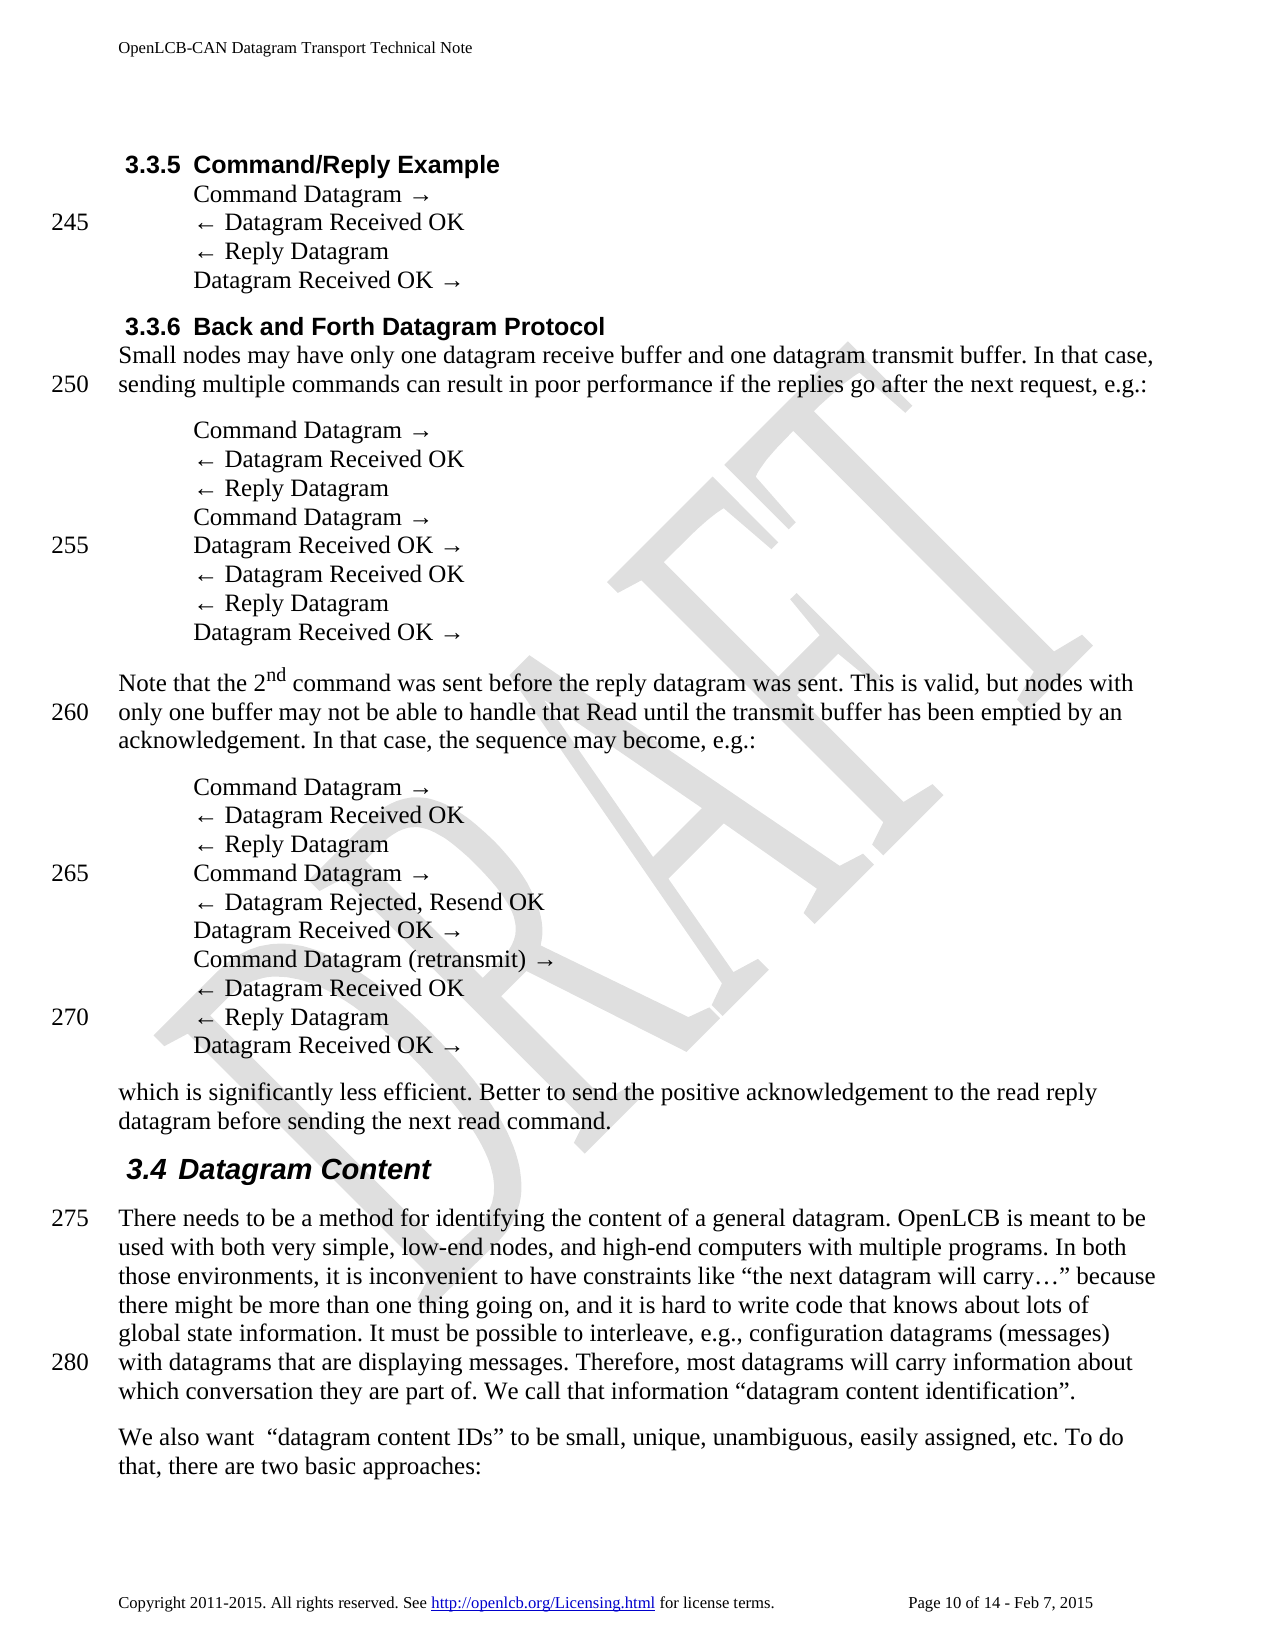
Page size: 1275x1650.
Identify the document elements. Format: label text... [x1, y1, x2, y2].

text ← Datagram Rejected, Resend OK [393, 887, 513, 916]
text ← Datagram Received OK [118, 207, 1157, 236]
text Datagram Received OK → [541, 916, 694, 944]
text [877, 473, 1157, 502]
text [1021, 617, 1157, 645]
text ← Datagram Received OK [441, 801, 614, 829]
text Command Datagram → [511, 858, 654, 887]
text Note that the 2nd command was sent before the reply datagram was sent. This is valid, but nodes with only one buffer may not be able to handle that Read until the transmit buffer has been emptied by an acknowledgement. In that case, the sequence may become, e.g.: [798, 663, 1157, 754]
text which is significantly less efficient. Better to send the positive acknowledgement to the read reply datagram before sending the next read command. [473, 1077, 582, 1134]
text ← Reply Datagram [118, 829, 358, 858]
text Command Datagram → [118, 415, 773, 444]
text ← Datagram Rejected, Resend OK [530, 887, 674, 916]
text Note that the 2nd command was sent before the reply datagram was sent. This is valid, but nodes with only one buffer may not be able to handle that Read until the transmit buffer has been emptied by an acknowledgement. In that case, the sequence may become, e.g.: [118, 663, 563, 754]
text ← Datagram Rejected, Resend OK [675, 887, 816, 916]
text ← Datagram Received OK [600, 973, 721, 1002]
text ← Datagram Received OK [118, 559, 629, 588]
text ← Reply Datagram [691, 829, 771, 858]
text ← Reply Datagram [508, 1002, 643, 1031]
text ← Datagram Received OK [746, 801, 882, 829]
text ← Datagram Received OK [738, 973, 1157, 1002]
subtitle Datagram Content [516, 1152, 1157, 1186]
text Note that the 2nd command was sent before the reply datagram was sent. This is valid, but nodes with only one buffer may not be able to handle that Read until the transmit buffer has been emptied by an acknowledgement. In that case, the sequence may become, e.g.: [543, 663, 814, 754]
text which is significantly less efficient. Better to send the positive acknowledgement to the read reply datagram before sending the next read command. [118, 1077, 287, 1134]
text Datagram Received OK → [422, 916, 515, 944]
text We also want “datagram content IDs” to be small, unique, unambiguous, easily assigned, etc. To do that, there are two basic approaches: [118, 1422, 1157, 1480]
text ← Reply Datagram [118, 1002, 185, 1031]
text which is significantly less efficient. Better to send the positive acknowledgement to the read reply datagram before sending the next read command. [583, 1077, 1157, 1134]
text [819, 415, 1157, 444]
text ← Reply Datagram [118, 588, 677, 617]
text ← Reply Datagram [787, 829, 1157, 858]
text ← Datagram Rejected, Resend OK [118, 887, 379, 916]
text ← Datagram Received OK [225, 977, 345, 1002]
text [668, 530, 920, 559]
text Command Datagram (retransmit) → [450, 944, 511, 973]
text Command Datagram → [118, 858, 329, 887]
text ← Datagram Rejected, Resend OK [824, 887, 1157, 916]
text ← Datagram Received OK [118, 801, 394, 829]
subtitle Datagram Content [118, 1152, 339, 1186]
text Small nodes may have only one datagram receive buffer and one datagram transmit buffer. In that case, sending multiple commands can result in poor performance if the replies go after the next request, e.g.: [118, 340, 1157, 398]
text which is significantly less efficient. Better to send the positive acknowledgement to the read reply datagram before sending the next read command. [273, 1077, 474, 1134]
text ← Reply Datagram [118, 473, 760, 502]
text Datagram Received OK → [696, 916, 1157, 944]
text ← Reply Datagram [118, 236, 1157, 265]
text [875, 772, 1157, 801]
text Command Datagram → [366, 858, 495, 887]
text Command Datagram → [118, 772, 595, 801]
text Command Datagram (retransmit) → [715, 944, 1157, 973]
text Command Datagram → [118, 502, 686, 530]
subtitle Back and Forth Datagram Protocol [118, 311, 1157, 340]
text [691, 588, 978, 617]
text Datagram Received OK → [118, 617, 705, 645]
text Command Datagram (retransmit) → [118, 944, 266, 973]
text Command Datagram → [853, 858, 1157, 887]
text [848, 444, 1157, 473]
text ← Reply Datagram [369, 829, 467, 858]
text ← Reply Datagram [483, 829, 634, 858]
text ← Datagram Received OK [502, 973, 585, 1002]
text Command Datagram (retransmit) → [297, 944, 436, 973]
text [665, 559, 949, 588]
text [906, 502, 1157, 530]
text Command Datagram (retransmit) → [541, 944, 714, 973]
text [698, 509, 747, 530]
text [934, 530, 1157, 559]
text ← Datagram Received OK [118, 444, 744, 473]
text Command Datagram → [118, 179, 1157, 207]
text [779, 502, 891, 530]
text ← Datagram Received OK [118, 973, 214, 1002]
text [759, 444, 834, 473]
text Datagram Received OK → [118, 530, 658, 559]
text [595, 772, 690, 801]
text [720, 617, 818, 645]
text [703, 772, 861, 801]
text ← Reply Datagram [400, 1002, 494, 1031]
text [963, 559, 1157, 588]
text Datagram Received OK → [118, 1031, 212, 1059]
text ← Datagram Received OK [363, 973, 465, 1002]
text [757, 473, 863, 502]
text Datagram Received OK → [227, 1031, 412, 1059]
text Datagram Received OK → [118, 265, 1157, 294]
text [822, 617, 1006, 645]
text Datagram Received OK → [118, 916, 407, 944]
text Command Datagram → [670, 858, 813, 887]
text Datagram Received OK → [537, 1031, 1157, 1059]
subtitle Command/Reply Example [118, 150, 1157, 179]
subtitle Datagram Content [348, 1152, 494, 1186]
text Datagram Received OK → [431, 1031, 522, 1059]
text ← Reply Datagram [211, 1002, 383, 1031]
text ← Reply Datagram [660, 1002, 1157, 1031]
text [739, 502, 788, 530]
text ← Datagram Received OK [911, 801, 1157, 829]
text [992, 588, 1157, 617]
text ← Reply Datagram [635, 829, 680, 856]
text ← Datagram Received OK [615, 801, 701, 829]
text There needs to be a method for identifying the content of a general datagram. OpenLCB is meant to be used with both very simple, low-end nodes, and high-end computers with multiple programs. In both those environments, it is inconvenient to have constraints like “the next datagram will carry…” because there might be more than one thing going on, and it is hard to write code that knows about lots of global state information. It must be possible to interleave, e.g., configuration datagrams (messages) with datagrams that are displaying messages. Therefore, most datagrams will carry information about which conversation they are part of. We call that information “datagram content identification”. [118, 1203, 1157, 1405]
